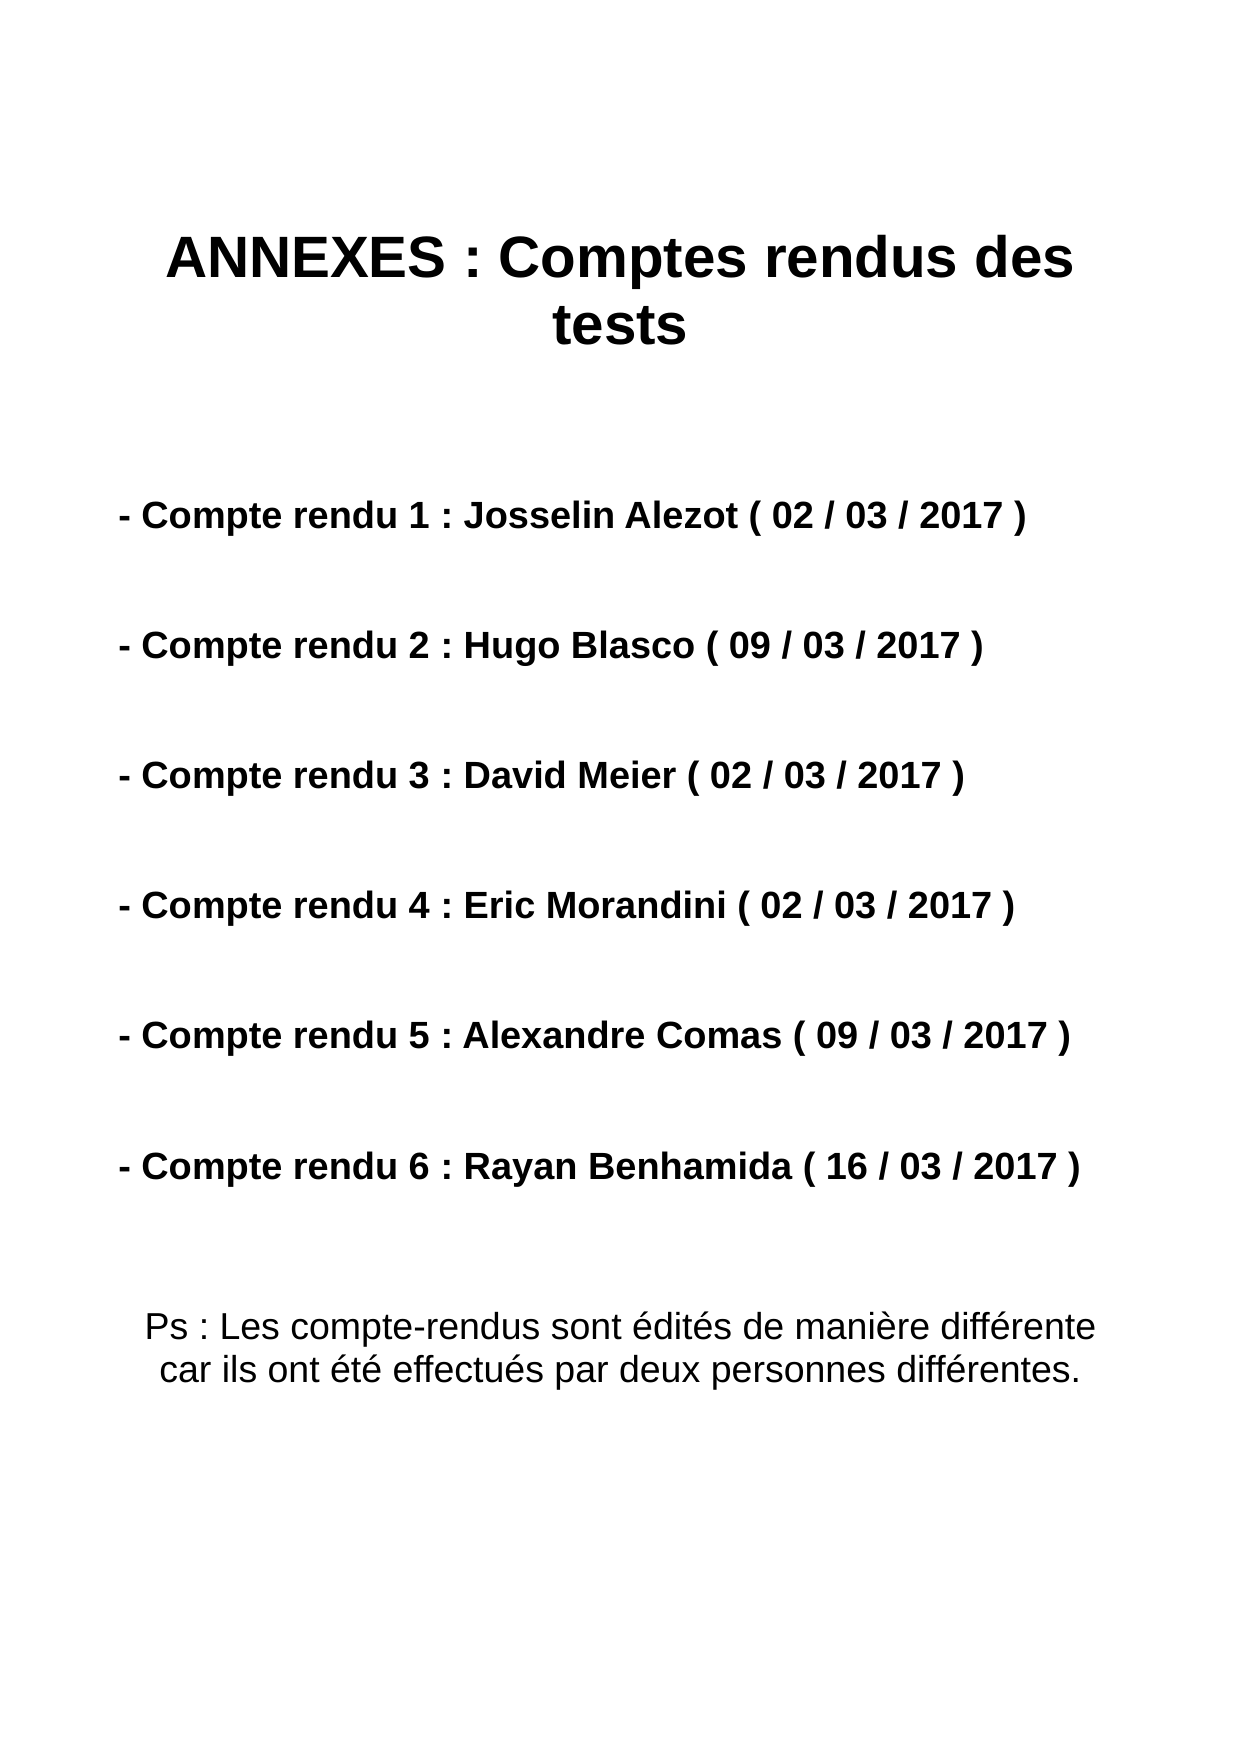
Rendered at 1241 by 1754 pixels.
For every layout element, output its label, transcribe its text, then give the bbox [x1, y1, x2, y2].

subtitle Ps : Les compte-rendus sont édités de manière différente car ils ont été effectués par deux personnes différentes. [118, 1304, 1122, 1390]
subtitle - Compte rendu 2 : Hugo Blasco ( 09 / 03 / 2017 ) [118, 623, 1122, 666]
subtitle - Compte rendu 4 : Eric Morandini ( 02 / 03 / 2017 ) [118, 883, 1122, 927]
subtitle - Compte rendu 6 : Rayan Benhamida ( 16 / 03 / 2017 ) [118, 1143, 1122, 1187]
subtitle - Compte rendu 5 : Alexandre Comas ( 09 / 03 / 2017 ) [118, 1013, 1122, 1057]
subtitle - Compte rendu 1 : Josselin Alezot ( 02 / 03 / 2017 ) [118, 492, 1122, 536]
subtitle - Compte rendu 3 : David Meier ( 02 / 03 / 2017 ) [118, 753, 1122, 797]
title ANNEXES : Comptes rendus des tests [118, 223, 1122, 357]
